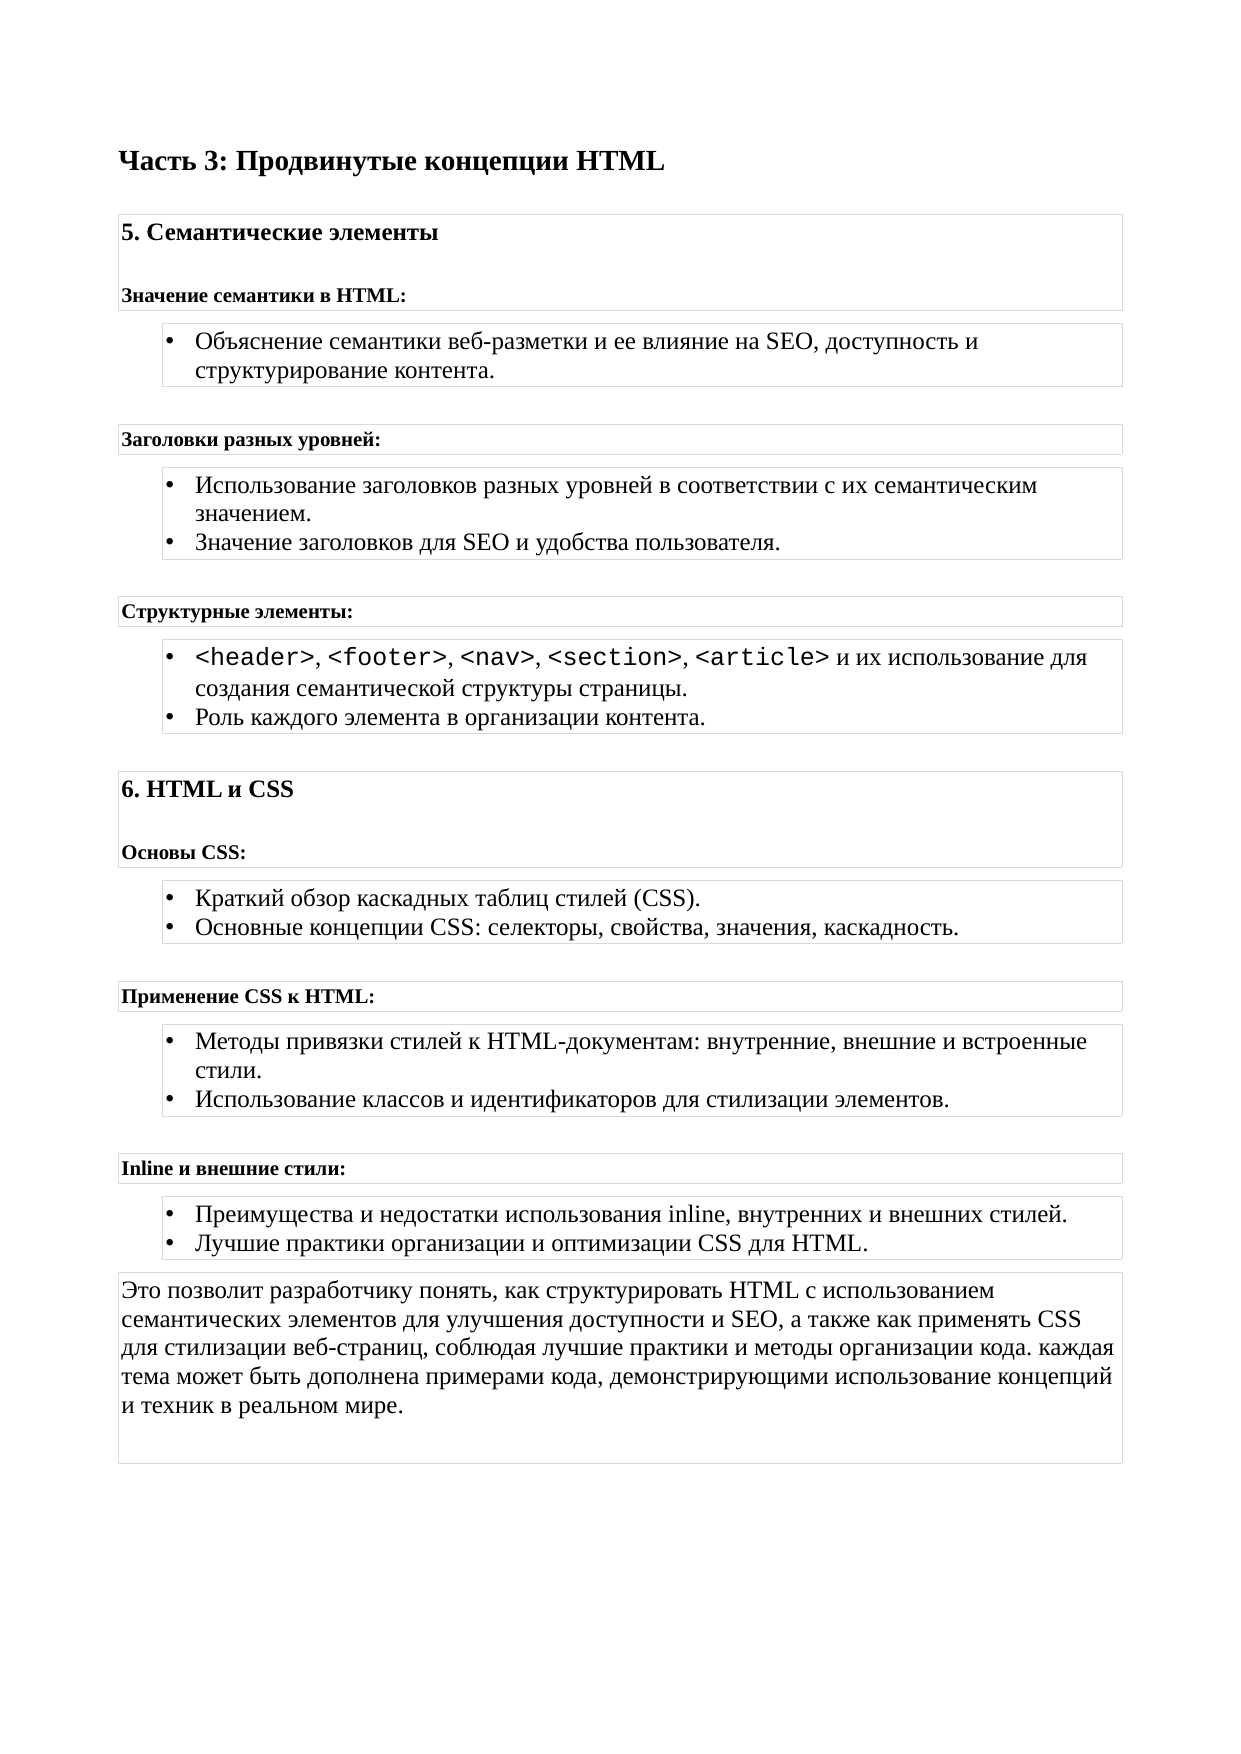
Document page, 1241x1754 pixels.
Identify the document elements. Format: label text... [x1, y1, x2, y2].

list Значение заголовков для SEO и удобства пользователя. [163, 524, 1122, 559]
subtitle Часть 3: Продвинутые концепции HTML [118, 143, 1122, 177]
list Использование классов и идентификаторов для стилизации элементов. [163, 1081, 1122, 1116]
subtitle 6. HTML и CSS [119, 772, 1122, 803]
subtitle Основы CSS: [119, 837, 1122, 867]
subtitle Применение CSS к HTML: [119, 982, 1122, 1011]
list Роль каждого элемента в организации контента. [163, 699, 1122, 733]
subtitle Структурные элементы: [119, 597, 1122, 626]
text Это позволит разработчику понять, как структурировать HTML с использованием семантических элементов для улучшения доступности и SEO, а также как применять CSS для стилизации веб-страниц, соблюдая лучшие практики и методы организации кода. каждая тема может быть дополнена примерами кода, демонстрирующими использование концепций и техник в реальном мире. [119, 1273, 1122, 1419]
subtitle Заголовки разных уровней: [119, 425, 1122, 454]
subtitle Значение семантики в HTML: [119, 280, 1122, 310]
list Краткий обзор каскадных таблиц стилей (CSS). [163, 881, 1122, 908]
list Использование заголовков разных уровней в соответствии с их семантическим значением. [163, 468, 1122, 524]
list Преимущества и недостатки использования inline, внутренних и внешних стилей. [163, 1197, 1122, 1224]
list Лучшие практики организации и оптимизации CSS для HTML. [163, 1224, 1122, 1259]
list <header>, <footer>, <nav>, <section>, <article> и их использование для создания семантической структуры страницы. [163, 640, 1122, 699]
list Методы привязки стилей к HTML-документам: внутренние, внешние и встроенные стили. [163, 1025, 1122, 1081]
list Объяснение семантики веб-разметки и ее влияние на SEO, доступность и структурирование контента. [163, 324, 1122, 386]
subtitle Inline и внешние стили: [119, 1154, 1122, 1183]
subtitle 5. Семантические элементы [119, 215, 1122, 246]
list Основные концепции CSS: селекторы, свойства, значения, каскадность. [163, 908, 1122, 943]
